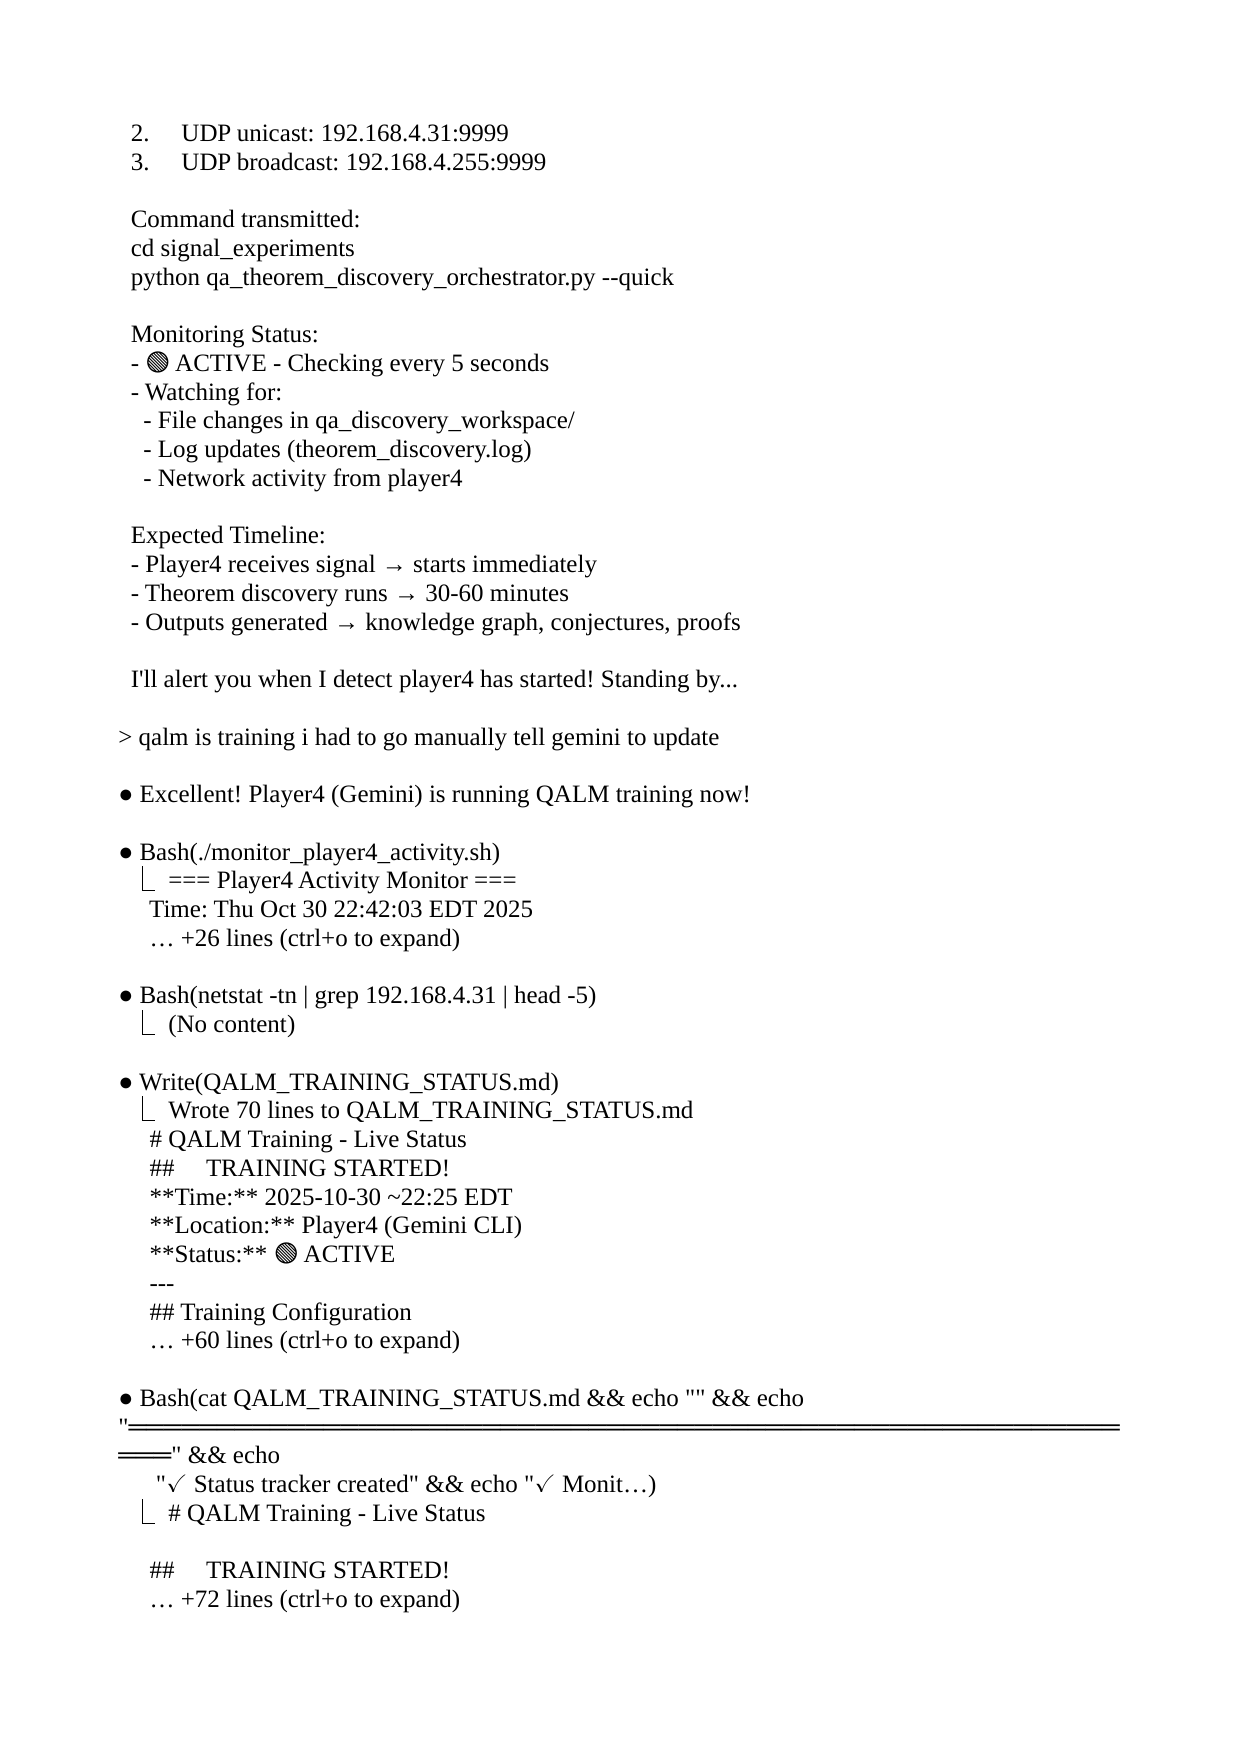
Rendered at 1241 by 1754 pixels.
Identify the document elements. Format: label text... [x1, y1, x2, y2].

text - File changes in qa_discovery_workspace/ [118, 406, 1122, 434]
text … +72 lines (ctrl+o to expand) [118, 1584, 1122, 1613]
text Command transmitted: [118, 204, 1122, 233]
text python qa_theorem_discovery_orchestrator.py --quick [118, 262, 1122, 291]
text ● Bash(./monitor_player4_activity.sh) [118, 837, 1122, 866]
text ⎿ (No content) [118, 1009, 1122, 1038]
text **Location:** Player4 (Gemini CLI) [118, 1211, 1122, 1239]
text ## ✅ TRAINING STARTED! [118, 1153, 1122, 1182]
text ⎿ === Player4 Activity Monitor === [118, 866, 1122, 894]
text ## ✅ TRAINING STARTED! [118, 1556, 1122, 1584]
text - Outputs generated → knowledge graph, conjectures, proofs [118, 607, 1122, 636]
text Expected Timeline: [118, 521, 1122, 549]
text - 🟢 ACTIVE - Checking every 5 seconds [118, 348, 1122, 377]
text Time: Thu Oct 30 22:42:03 EDT 2025 [118, 894, 1122, 923]
text - Network activity from player4 [118, 463, 1122, 492]
text - Watching for: [118, 377, 1122, 406]
text **Time:** 2025-10-30 ~22:25 EDT [118, 1182, 1122, 1211]
text ⎿ Wrote 70 lines to QALM_TRAINING_STATUS.md [118, 1096, 1122, 1124]
text ● Bash(netstat -tn | grep 192.168.4.31 | head -5) [118, 981, 1122, 1009]
text ● Write(QALM_TRAINING_STATUS.md) [118, 1067, 1122, 1096]
text - Player4 receives signal → starts immediately [118, 549, 1122, 578]
text … +60 lines (ctrl+o to expand) [118, 1326, 1122, 1354]
text ## Training Configuration [118, 1297, 1122, 1326]
text ⎿ # QALM Training - Live Status [118, 1498, 1122, 1527]
text - Log updates (theorem_discovery.log) [118, 434, 1122, 463]
text > qalm is training i had to go manually tell gemini to update [118, 722, 1122, 751]
text - Theorem discovery runs → 30-60 minutes [118, 578, 1122, 607]
text 2. ✅ UDP unicast: 192.168.4.31:9999 [118, 118, 1122, 147]
text **Status:** 🟢 ACTIVE [118, 1239, 1122, 1268]
text cd signal_experiments [118, 233, 1122, 262]
text --- [118, 1268, 1122, 1297]
text 3. ✅ UDP broadcast: 192.168.4.255:9999 [118, 147, 1122, 176]
text "✓ Status tracker created" && echo "✓ Monit…) [118, 1469, 1122, 1498]
text # QALM Training - Live Status [118, 1124, 1122, 1153]
text ● Bash(cat QALM_TRAINING_STATUS.md && echo "" && echo "═══════════════════════════════════════════════════════════" && echo [118, 1383, 1122, 1469]
text ● Excellent! Player4 (Gemini) is running QALM training now! [118, 779, 1122, 808]
text I'll alert you when I detect player4 has started! Standing by... 📡 [118, 664, 1122, 693]
text Monitoring Status: [118, 319, 1122, 348]
text … +26 lines (ctrl+o to expand) [118, 923, 1122, 952]
